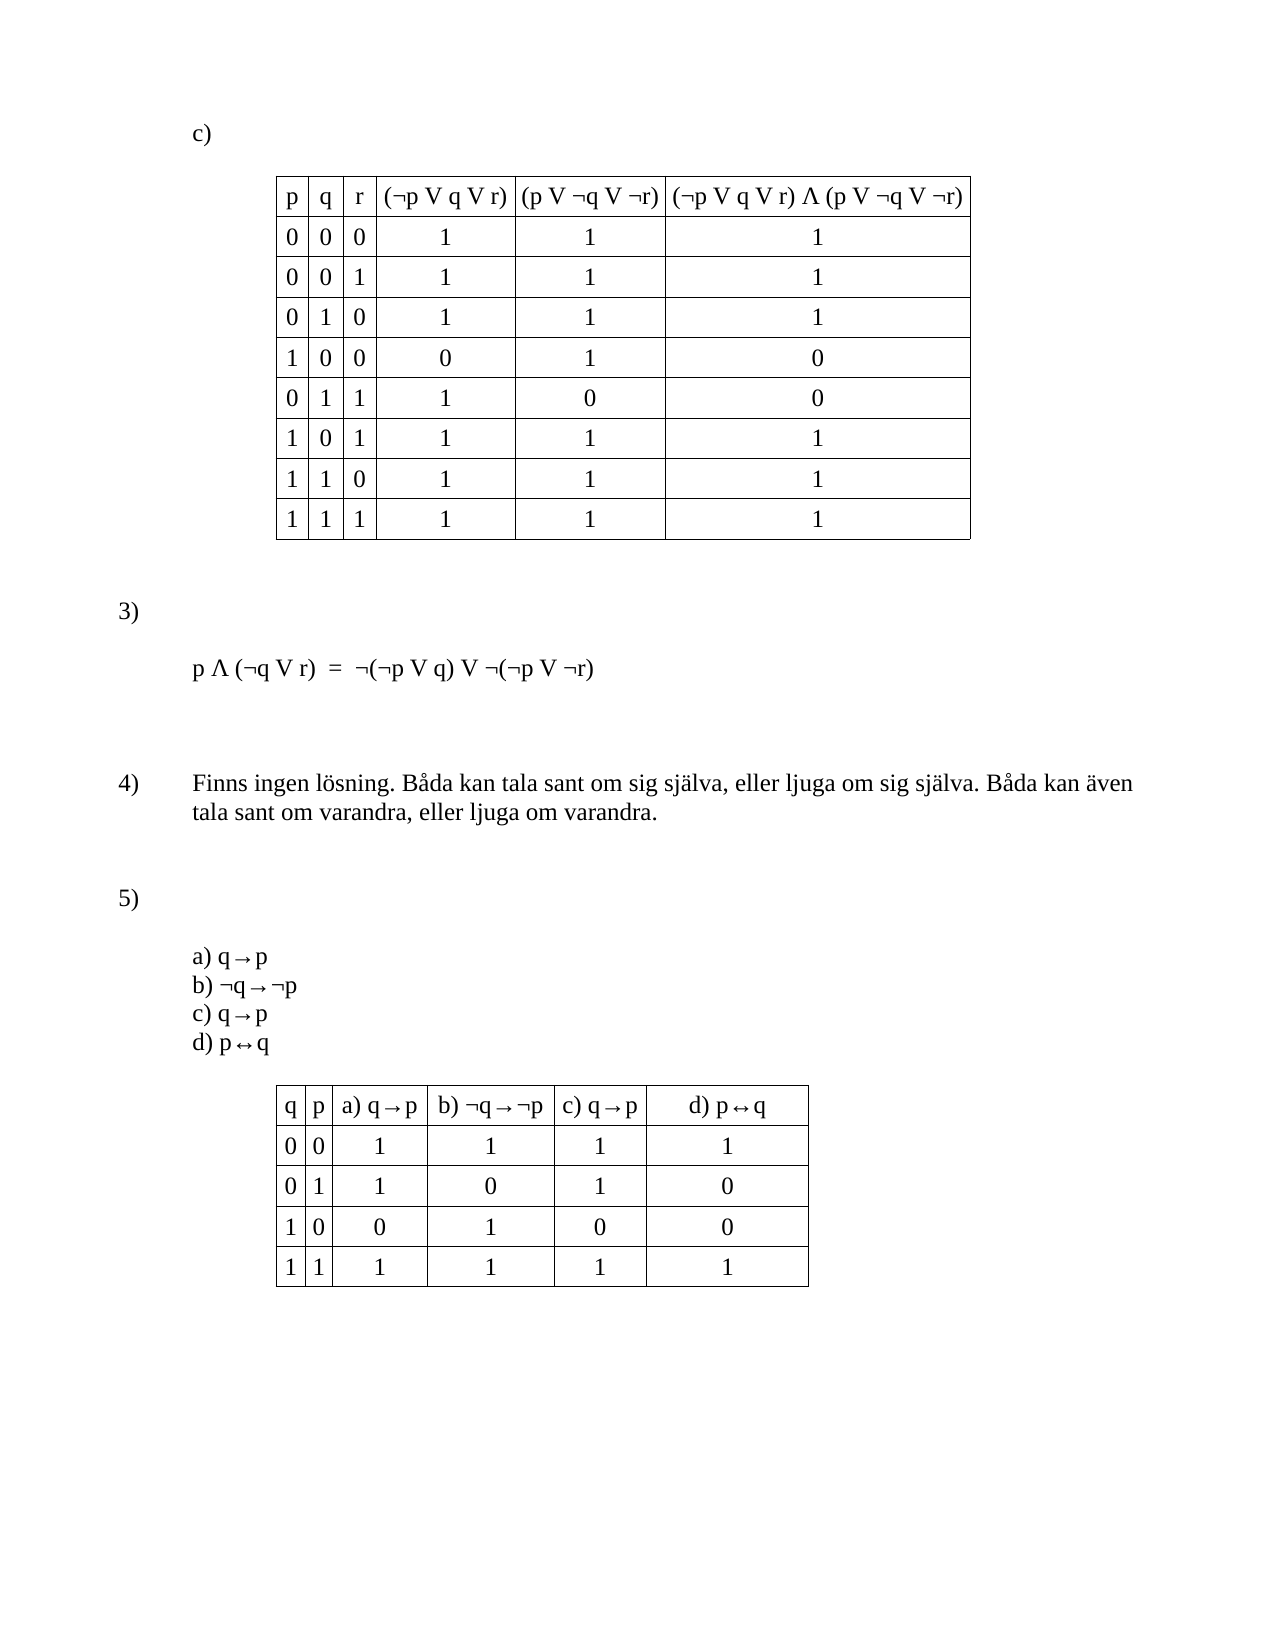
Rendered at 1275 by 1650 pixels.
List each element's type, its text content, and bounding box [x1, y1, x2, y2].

table_cell 1 [428, 1207, 554, 1246]
table_cell 1 [309, 298, 343, 337]
table_cell 1 [277, 1207, 305, 1246]
table_cell 1 [306, 1247, 332, 1286]
table_cell 0 [516, 378, 665, 417]
table_cell 0 [428, 1166, 554, 1206]
table_cell 1 [555, 1247, 646, 1286]
table_cell 1 [309, 378, 343, 417]
text a) q→p [118, 941, 1157, 970]
text b) ¬q→¬p [118, 970, 1157, 998]
table_header a) q→p [333, 1086, 427, 1125]
table_cell 1 [647, 1126, 808, 1165]
table_cell 0 [344, 338, 376, 377]
table_header r [344, 177, 376, 216]
table_cell 0 [306, 1126, 332, 1165]
table_cell 0 [647, 1207, 808, 1246]
table_cell 1 [555, 1166, 646, 1206]
table_cell 0 [277, 378, 308, 417]
table_cell 1 [333, 1126, 427, 1165]
table_cell 0 [309, 419, 343, 458]
table_cell 0 [344, 217, 376, 256]
table_cell 1 [309, 499, 343, 538]
table_cell 1 [377, 257, 515, 297]
text c) [118, 118, 1157, 147]
table_cell 1 [344, 419, 376, 458]
table_cell 1 [377, 419, 515, 458]
table_cell 0 [277, 217, 308, 256]
table_cell 0 [277, 1166, 305, 1206]
table_cell 0 [344, 459, 376, 498]
table_cell 0 [309, 338, 343, 377]
table_cell 1 [306, 1166, 332, 1206]
table_header p [306, 1086, 332, 1125]
table_cell 1 [666, 217, 970, 256]
table_cell 0 [377, 338, 515, 377]
table_cell 1 [333, 1166, 427, 1206]
table_cell 1 [516, 338, 665, 377]
table_cell 1 [377, 459, 515, 498]
table_cell 1 [555, 1126, 646, 1165]
table_cell 1 [377, 499, 515, 538]
table_cell 0 [555, 1207, 646, 1246]
table_cell 0 [309, 217, 343, 256]
table_cell 1 [647, 1247, 808, 1286]
table_cell 0 [666, 338, 970, 377]
text 5) [118, 883, 1157, 912]
table_header (¬p V q V r) Λ (p V ¬q V ¬r) [666, 177, 970, 216]
table_cell 0 [666, 378, 970, 417]
table_header c) q→p [555, 1086, 646, 1125]
table_cell 1 [516, 217, 665, 256]
table_cell 1 [344, 378, 376, 417]
table_header (¬p V q V r) [377, 177, 515, 216]
text p Λ (¬q V r) = ¬(¬p V q) V ¬(¬p V ¬r) [118, 653, 1157, 682]
table_cell 1 [277, 499, 308, 538]
table_cell 0 [277, 1126, 305, 1165]
table_cell 0 [333, 1207, 427, 1246]
table_cell 1 [377, 378, 515, 417]
text d) p↔q [118, 1027, 1157, 1056]
table_cell 1 [344, 499, 376, 538]
table_cell 1 [428, 1247, 554, 1286]
table_header b) ¬q→¬p [428, 1086, 554, 1125]
table_header p [277, 177, 308, 216]
table_cell 0 [344, 298, 376, 337]
text c) q→p [118, 998, 1157, 1027]
table_cell 0 [647, 1166, 808, 1206]
table_cell 1 [277, 419, 308, 458]
table_cell 1 [666, 459, 970, 498]
table_cell 0 [277, 257, 308, 297]
table_cell 1 [666, 257, 970, 297]
table_cell 1 [309, 459, 343, 498]
table_header (p V ¬q V ¬r) [516, 177, 665, 216]
table_header d) p↔q [647, 1086, 808, 1125]
table_cell 1 [516, 298, 665, 337]
table_cell 1 [666, 499, 970, 538]
table_header q [277, 1086, 305, 1125]
table_cell 0 [277, 298, 308, 337]
table_cell 0 [309, 257, 343, 297]
table_cell 1 [666, 298, 970, 337]
table_cell 1 [516, 499, 665, 538]
text 4) Finns ingen lösning. Båda kan tala sant om sig själva, eller ljuga om sig själva. Båda kan även tala sant om varandra, eller ljuga om varandra. [118, 768, 1157, 826]
table_cell 1 [344, 257, 376, 297]
table_cell 1 [428, 1126, 554, 1165]
table_cell 1 [277, 1247, 305, 1286]
table_header q [309, 177, 343, 216]
table_cell 1 [333, 1247, 427, 1286]
table_cell 1 [516, 257, 665, 297]
text 3) [118, 596, 1157, 625]
table_cell 1 [377, 217, 515, 256]
table_cell 1 [277, 338, 308, 377]
table_cell 1 [277, 459, 308, 498]
table_cell 1 [516, 459, 665, 498]
table_cell 1 [666, 419, 970, 458]
table_cell 0 [306, 1207, 332, 1246]
table_cell 1 [377, 298, 515, 337]
table_cell 1 [516, 419, 665, 458]
